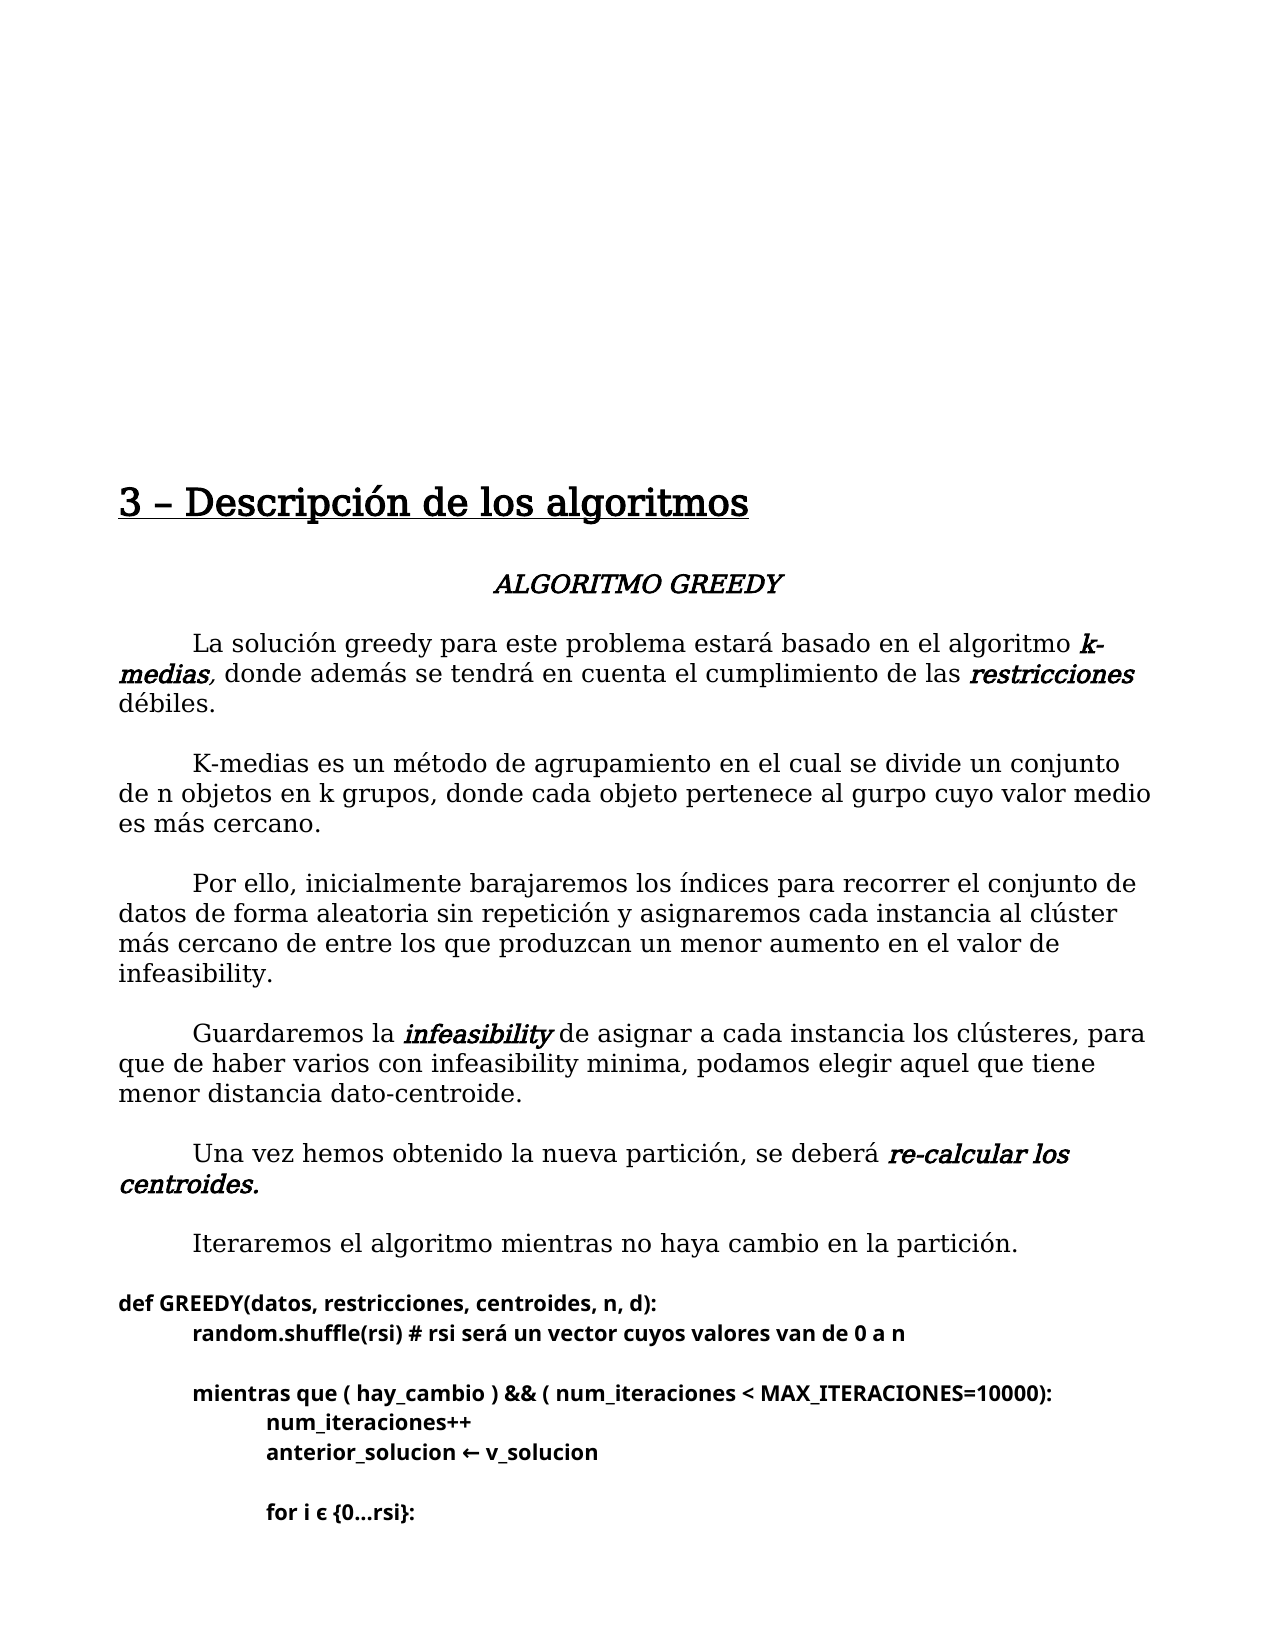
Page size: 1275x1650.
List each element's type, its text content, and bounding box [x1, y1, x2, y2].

text 3 – Descripción de los algoritmos [118, 478, 1157, 523]
text Por ello, inicialmente barajaremos los índices para recorrer el conjunto de datos de forma aleatoria sin repetición y asignaremos cada instancia al clúster más cercano de entre los que produzcan un menor aumento en el valor de infeasibility. [118, 868, 1157, 988]
text def GREEDY(datos, restricciones, centroides, n, d): [118, 1288, 1157, 1318]
text Guardaremos la infeasibility de asignar a cada instancia los clústeres, para que de haber varios con infeasibility minima, podamos elegir aquel que tiene menor distancia dato-centroide. [118, 1018, 1157, 1108]
text random.shuffle(rsi) # rsi será un vector cuyos valores van de 0 a n [118, 1318, 1157, 1348]
text mientras que ( hay_cambio ) && ( num_iteraciones < MAX_ITERACIONES=10000): [118, 1377, 1157, 1407]
text K-medias es un método de agrupamiento en el cual se divide un conjunto de n objetos en k grupos, donde cada objeto pertenece al gurpo cuyo valor medio es más cercano. [118, 748, 1157, 838]
text num_iteraciones++ [118, 1407, 1157, 1437]
text ALGORITMO GREEDY [118, 568, 1157, 598]
text anterior_solucion ← v_solucion [118, 1437, 1157, 1467]
text Iteraremos el algoritmo mientras no haya cambio en la partición. [118, 1228, 1157, 1258]
text La solución greedy para este problema estará basado en el algoritmo k-medias, donde además se tendrá en cuenta el cumplimiento de las restricciones débiles. [118, 628, 1157, 718]
text Una vez hemos obtenido la nueva partición, se deberá re-calcular los centroides. [118, 1138, 1157, 1198]
text for i ϵ {0...rsi}: [118, 1497, 1157, 1526]
